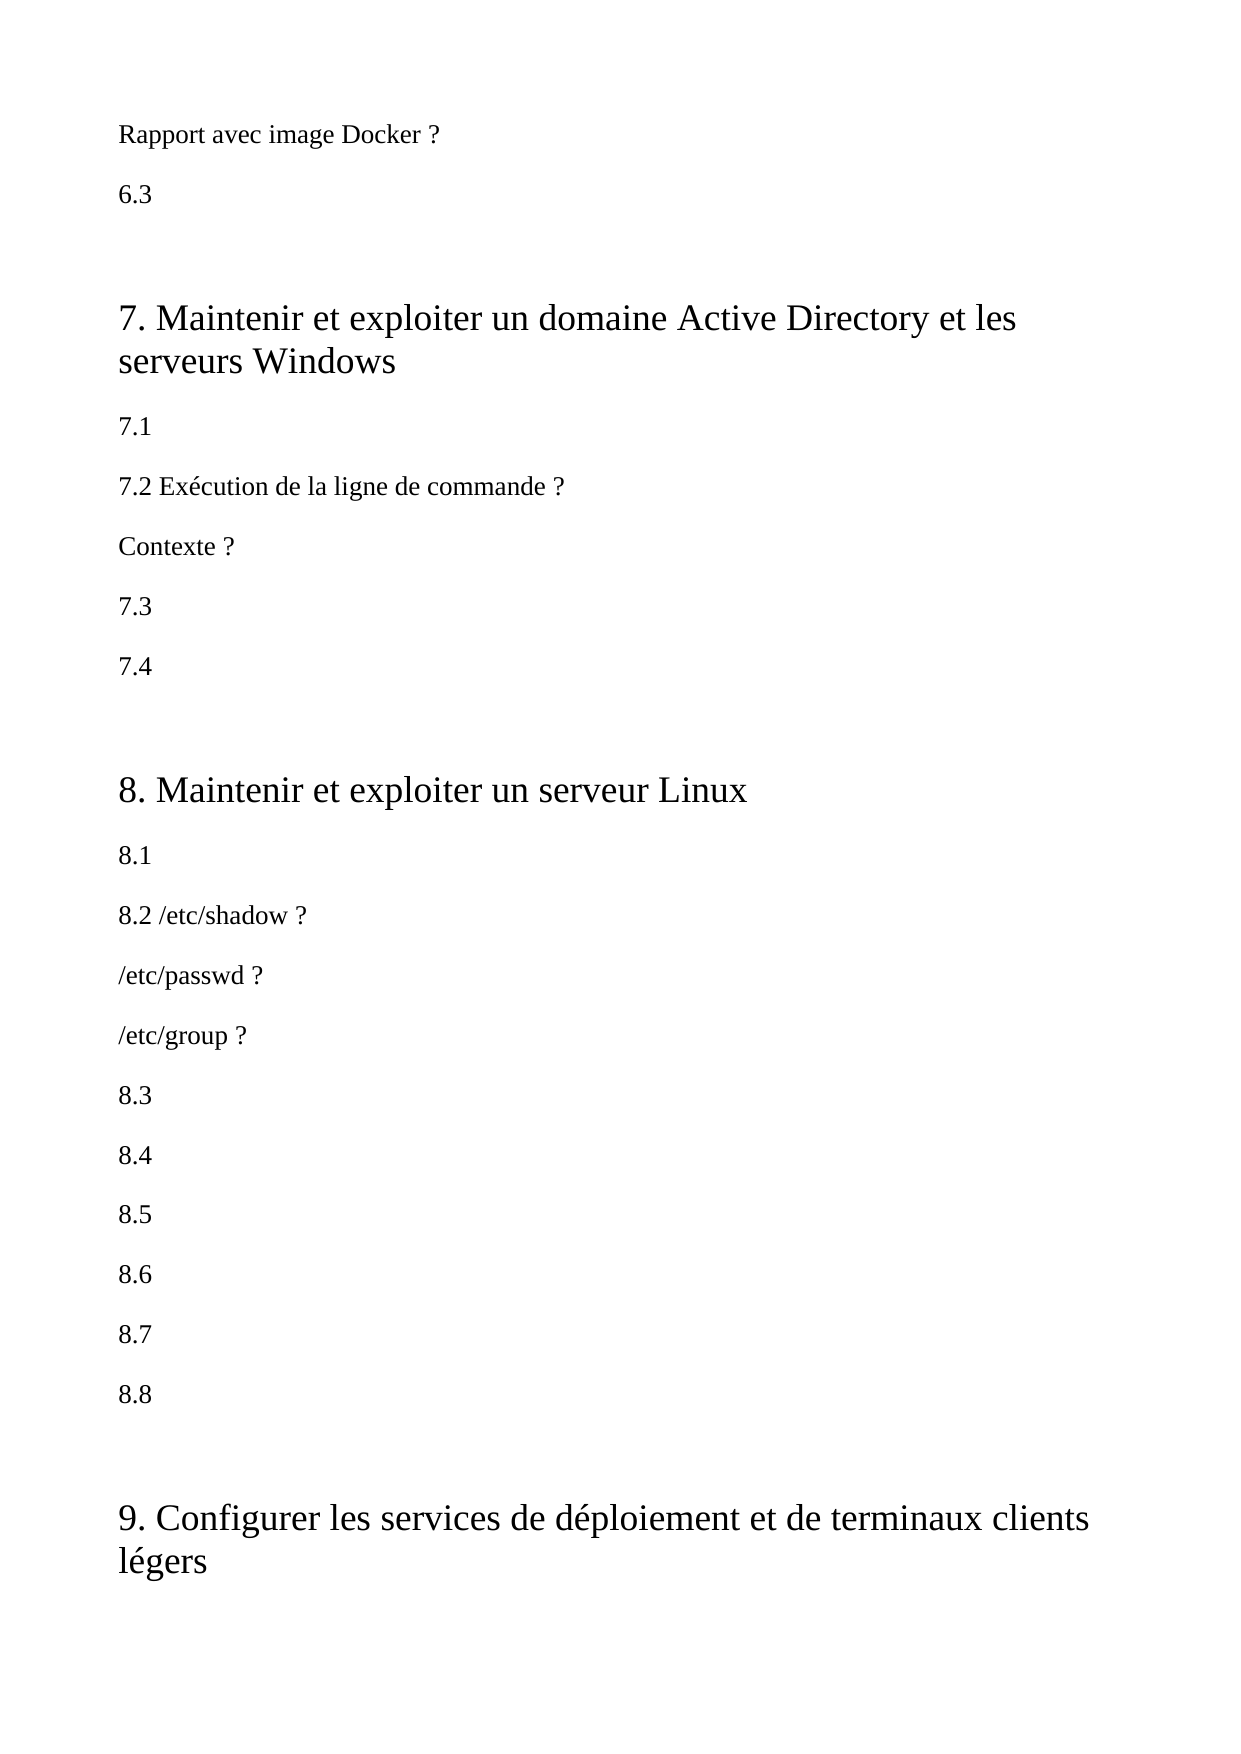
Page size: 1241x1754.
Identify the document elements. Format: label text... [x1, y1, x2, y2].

text 8.6 [118, 1258, 1122, 1290]
text 6.3 [118, 178, 1122, 209]
text 7.4 [118, 650, 1122, 681]
text 8.2 /etc/shadow ? [118, 899, 1122, 930]
text 8.1 [118, 839, 1122, 870]
text 7.3 [118, 590, 1122, 621]
text 7.2 Exécution de la ligne de commande ? [118, 470, 1122, 501]
text 7. Maintenir et exploiter un domaine Active Directory et les serveurs Windows [118, 295, 1122, 382]
text 8.5 [118, 1199, 1122, 1230]
text 7.1 [118, 410, 1122, 442]
text 9. Configurer les services de déploiement et de terminaux clients légers [118, 1496, 1122, 1582]
text 8.4 [118, 1139, 1122, 1170]
text Contexte ? [118, 530, 1122, 561]
text /etc/group ? [118, 1019, 1122, 1050]
text Rapport avec image Docker ? [118, 118, 1122, 149]
text 8.3 [118, 1079, 1122, 1110]
text /etc/passwd ? [118, 959, 1122, 990]
text 8.8 [118, 1378, 1122, 1409]
text 8.7 [118, 1318, 1122, 1349]
text 8. Maintenir et exploiter un serveur Linux [118, 767, 1122, 811]
